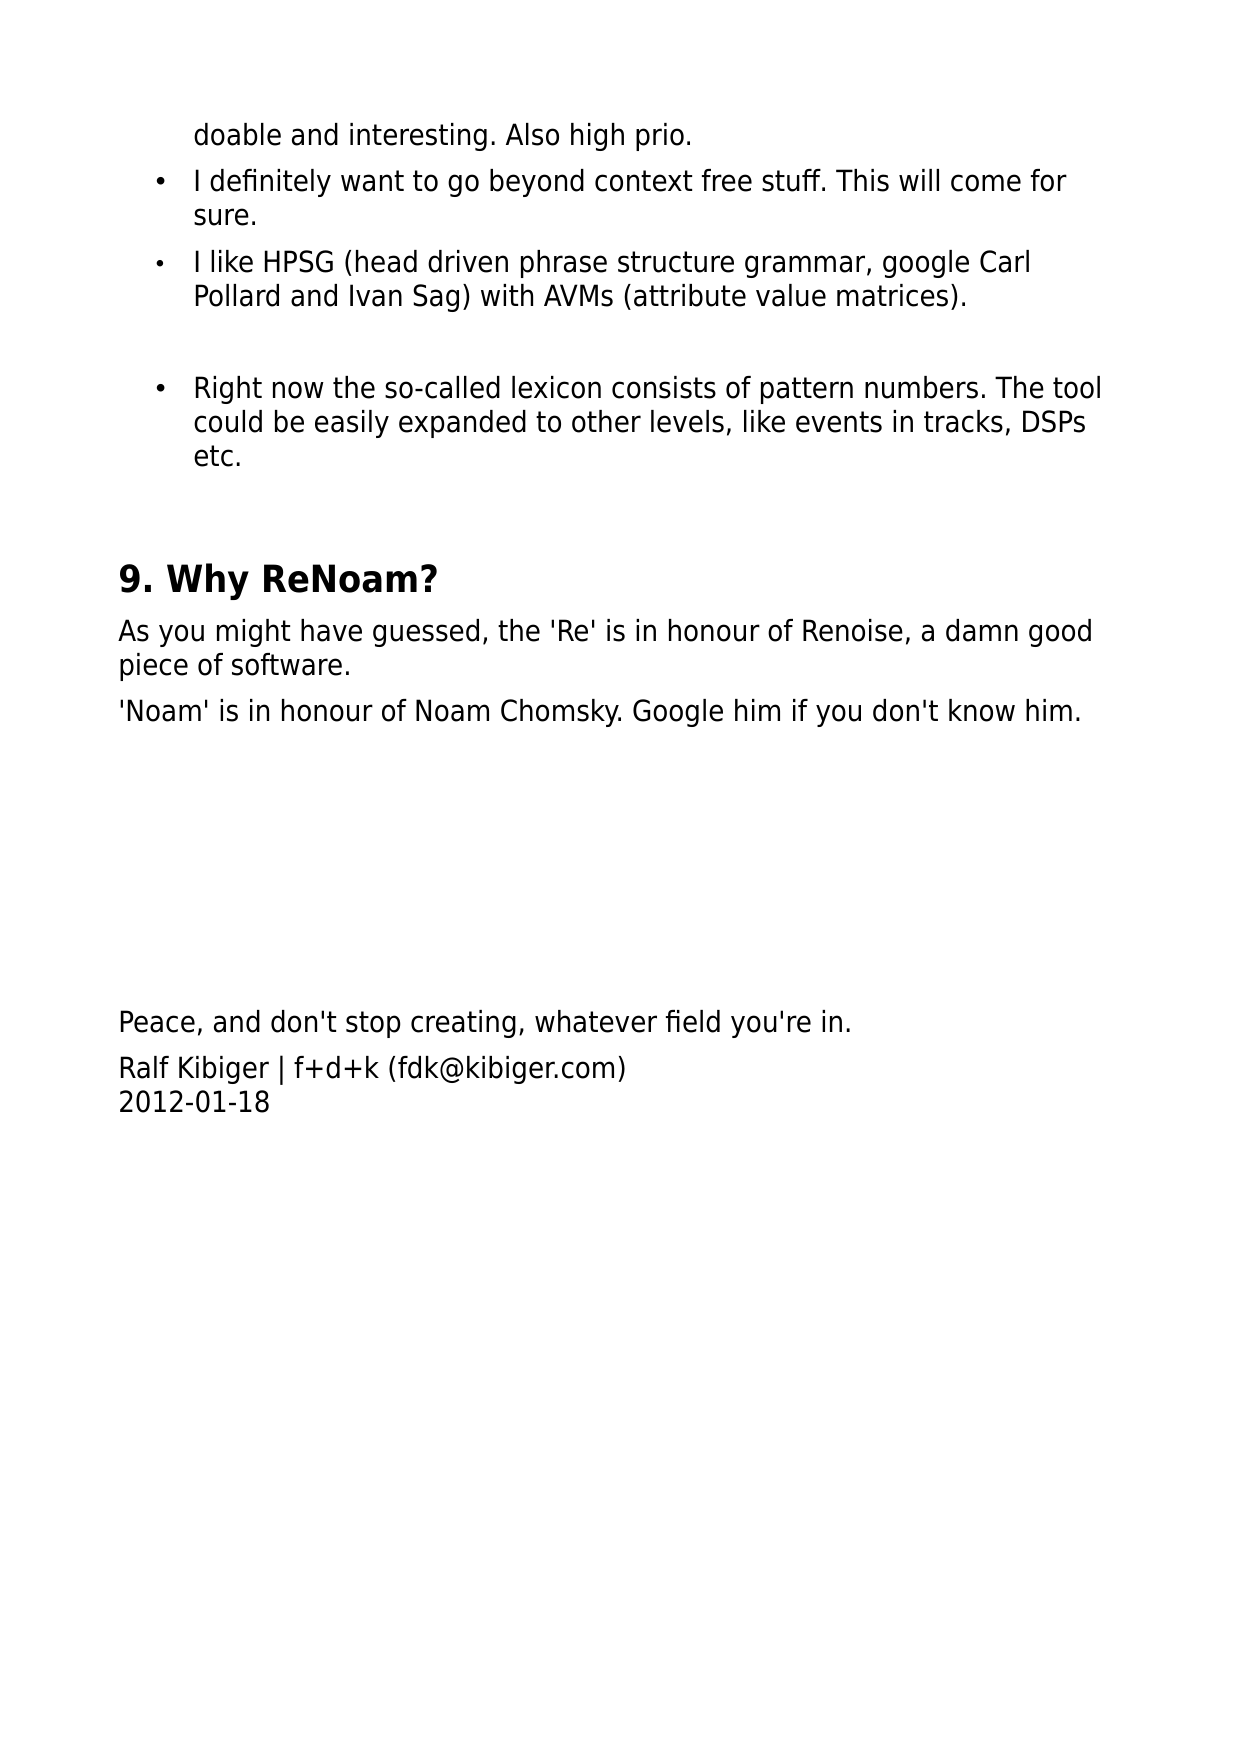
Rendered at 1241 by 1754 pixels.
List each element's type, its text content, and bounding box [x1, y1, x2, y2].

text 'Noam' is in honour of Noam Chomsky. Google him if you don't know him. [118, 694, 1122, 728]
list doable and interesting. Also high prio. [156, 118, 1122, 152]
list I like HPSG (head driven phrase structure grammar, google Carl Pollard and Ivan Sag) with AVMs (attribute value matrices). [156, 245, 1122, 313]
text As you might have guessed, the 'Re' is in honour of Renoise, a damn good piece of software. [118, 614, 1122, 682]
list I definitely want to go beyond context free stuff. This will come for sure. [156, 164, 1122, 232]
subtitle 9. Why ReNoam? [118, 558, 1122, 601]
text 2012-01-18 [118, 1086, 1122, 1119]
text Peace, and don't stop creating, whatever field you're in. [118, 1005, 1122, 1039]
list Right now the so-called lexicon consists of pattern numbers. The tool could be easily expanded to other levels, like events in tracks, DSPs etc. [156, 372, 1122, 474]
text Ralf Kibiger | f+d+k (fdk@kibiger.com) [118, 1052, 1122, 1086]
